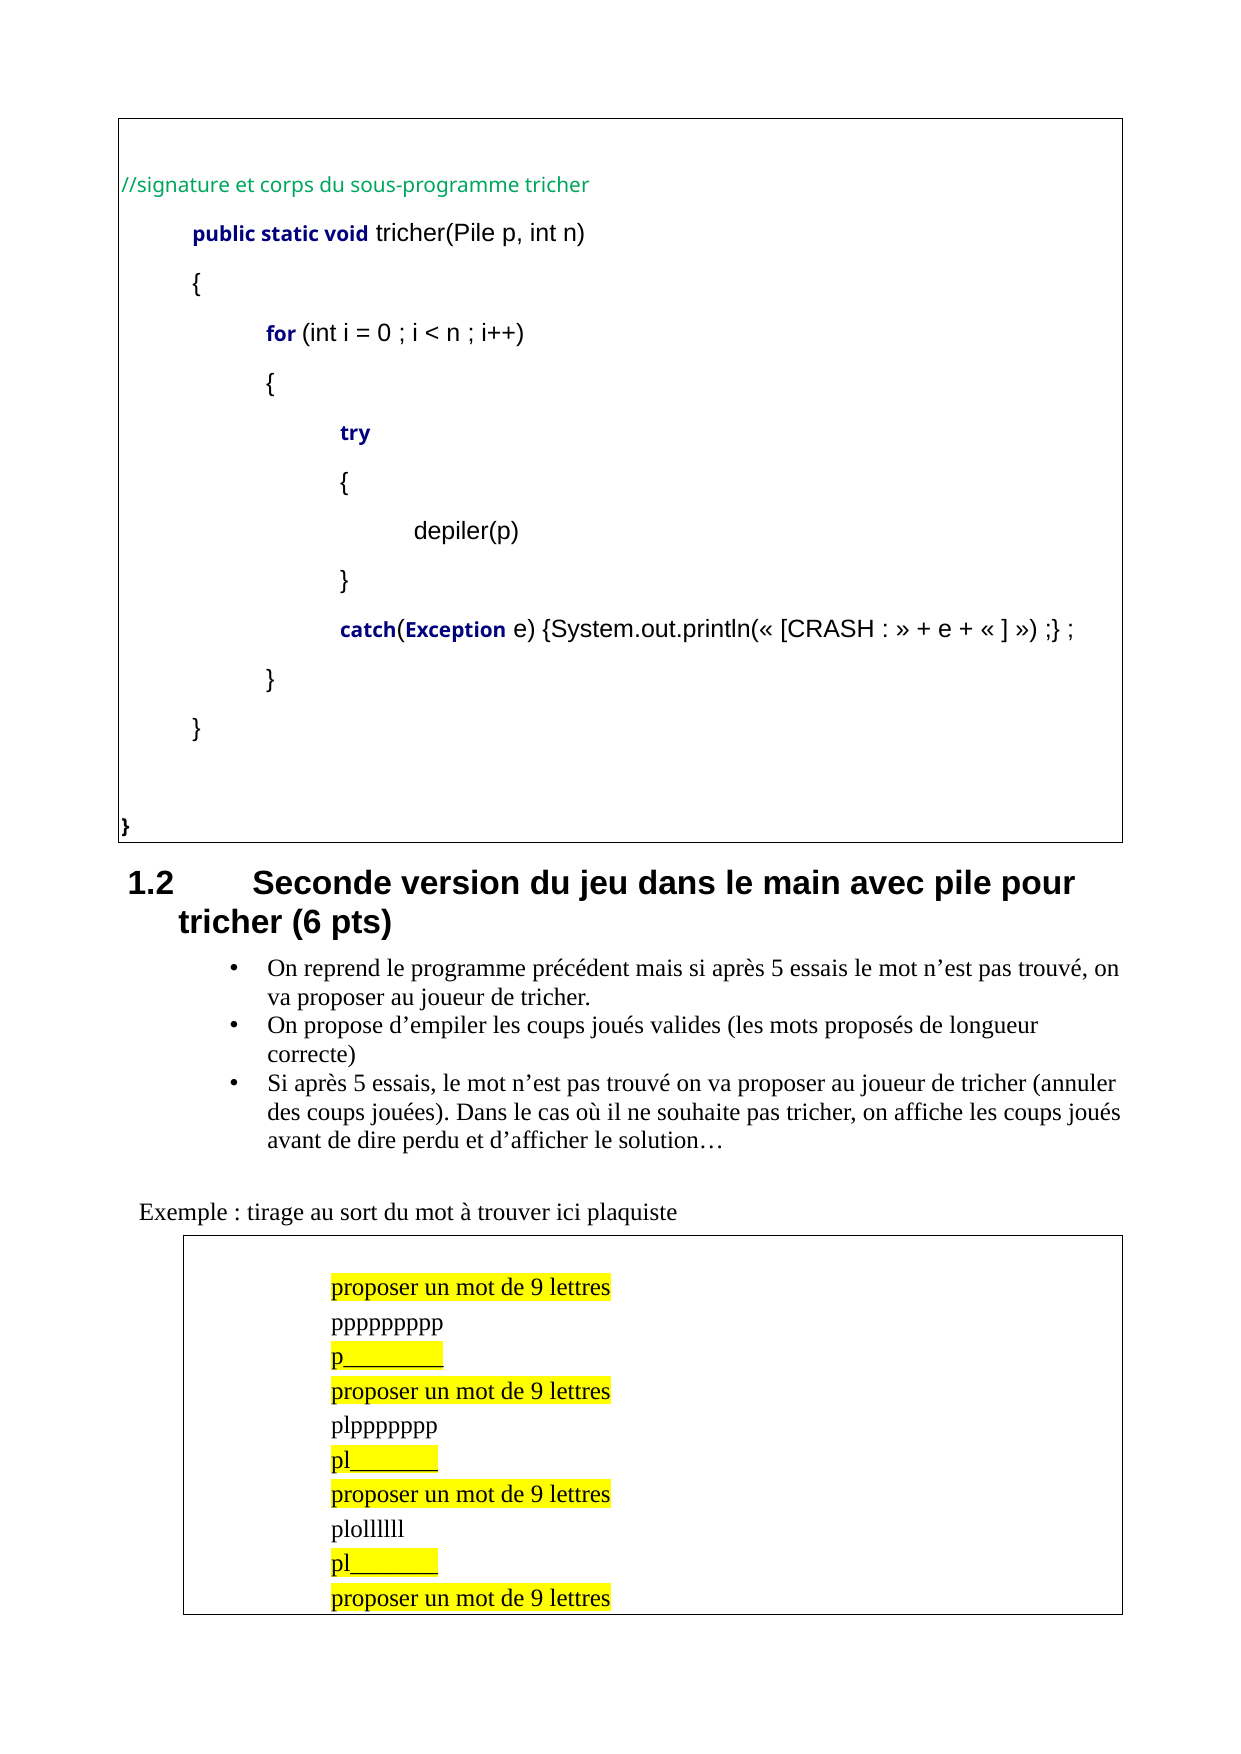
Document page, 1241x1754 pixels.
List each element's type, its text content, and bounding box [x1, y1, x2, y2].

text public static void tricher(Pile p, int n) [119, 215, 1122, 248]
list Si après 5 essais, le mot n’est pas trouvé on va proposer au joueur de tricher (annuler des coups jouées). Dans le cas où il ne souhaite pas tricher, on affiche les coups joués avant de dire perdu et d’afficher le solution… [229, 1068, 1122, 1154]
text } [119, 562, 1122, 593]
text ppppppppp [184, 1304, 1122, 1336]
text proposer un mot de 9 lettres [184, 1373, 1122, 1404]
list On reprend le programme précédent mais si après 5 essais le mot n’est pas trouvé, on va proposer au joueur de tricher. [229, 953, 1122, 1011]
text pl_______ [184, 1545, 1122, 1577]
list Exemple : tirage au sort du mot à trouver ici plaquiste [136, 1194, 1122, 1229]
text { [119, 463, 1122, 495]
text proposer un mot de 9 lettres [184, 1580, 1122, 1614]
text proposer un mot de 9 lettres [184, 1476, 1122, 1508]
text try [119, 413, 1122, 446]
list On propose d’empiler les coups joués valides (les mots proposés de longueur correcte) [229, 1011, 1122, 1068]
text { [119, 364, 1122, 396]
text plppppppp [184, 1407, 1122, 1439]
text p________ [184, 1338, 1122, 1370]
text } [119, 661, 1122, 692]
text plollllll [184, 1511, 1122, 1542]
text pl_______ [184, 1442, 1122, 1473]
text depiler(p) [119, 513, 1122, 544]
text } [119, 710, 1122, 742]
text catch(Exception e) {System.out.println(« [CRASH : » + e + « ] ») ;} ; [119, 611, 1122, 643]
text { [119, 265, 1122, 297]
subtitle Seconde version du jeu dans le main avec pile pour tricher (6 pts) [118, 863, 1122, 941]
text //signature et corps du sous-programme tricher [119, 167, 1122, 198]
text } [119, 808, 1122, 842]
text proposer un mot de 9 lettres [184, 1269, 1122, 1301]
text for (int i = 0 ; i < n ; i++) [119, 314, 1122, 347]
